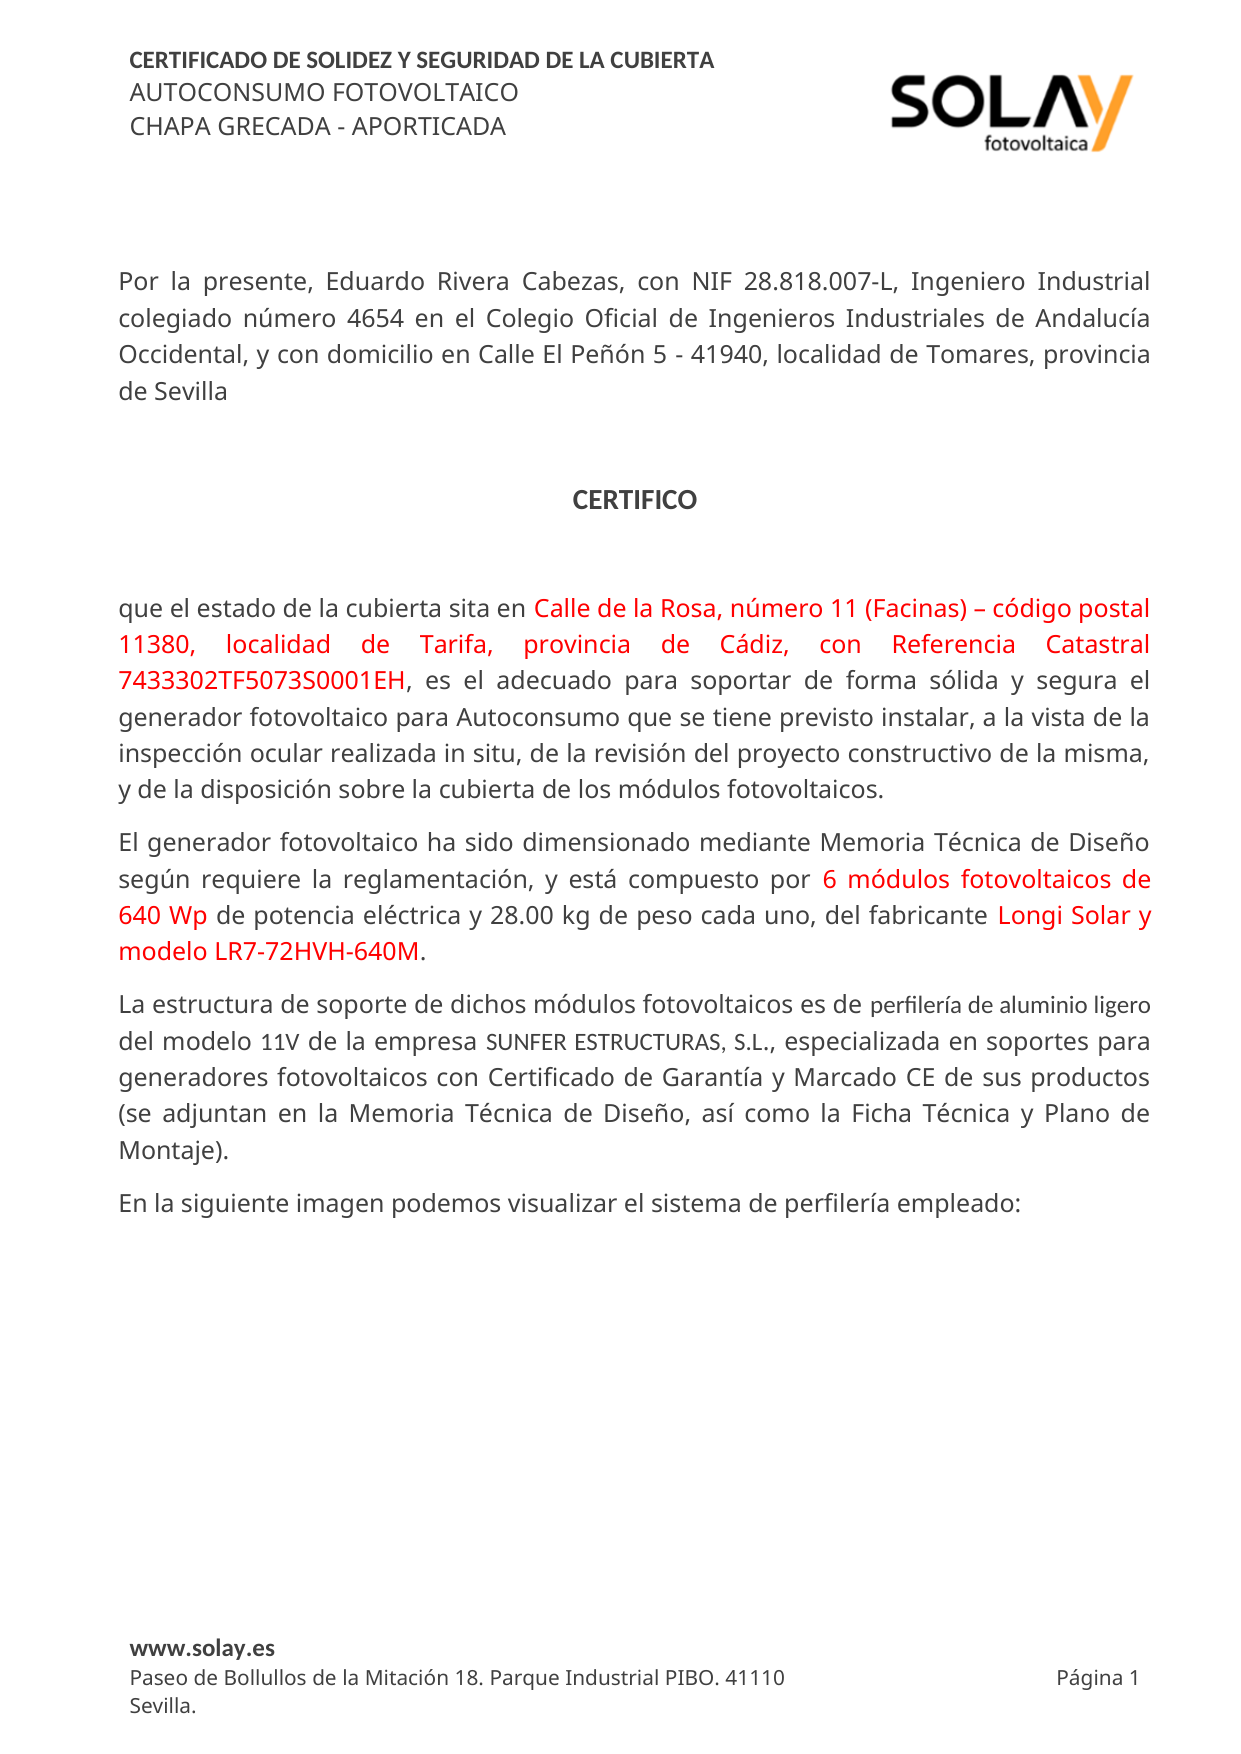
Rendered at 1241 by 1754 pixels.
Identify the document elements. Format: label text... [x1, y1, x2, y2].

text CERTIFICO [118, 481, 1152, 516]
text El generador fotovoltaico ha sido dimensionado mediante Memoria Técnica de Diseño según requiere la reglamentación, y está compuesto por 6 módulos fotovoltaicos de 640 Wp de potencia eléctrica y 28.00 kg de peso cada uno, del fabricante Longi Solar y modelo LR7-72HVH-640M. [118, 825, 1152, 968]
text La estructura de soporte de dichos módulos fotovoltaicos es de perfilería de aluminio ligero del modelo 11V de la empresa SUNFER ESTRUCTURAS, S.L., especializada en soportes para generadores fotovoltaicos con Certificado de Garantía y Marcado CE de sus productos (se adjuntan en la Memoria Técnica de Diseño, así como la Ficha Técnica y Plano de Montaje). [118, 987, 1152, 1167]
text Por la presente, Eduardo Rivera Cabezas, con NIF 28.818.007-L, Ingeniero Industrial colegiado número 4654 en el Colegio Oficial de Ingenieros Industriales de Andalucía Occidental, y con domicilio en Calle El Peñón 5 - 41940, localidad de Tomares, provincia de Sevilla [118, 264, 1152, 407]
text que el estado de la cubierta sita en Calle de la Rosa, número 11 (Facinas) – código postal 11380, localidad de Tarifa, provincia de Cádiz, con Referencia Catastral 7433302TF5073S0001EH, es el adecuado para soportar de forma sólida y segura el generador fotovoltaico para Autoconsumo que se tiene previsto instalar, a la vista de la inspección ocular realizada in situ, de la revisión del proyecto constructivo de la misma, y de la disposición sobre la cubierta de los módulos fotovoltaicos. [118, 590, 1152, 806]
text En la siguiente imagen podemos visualizar el sistema de perfilería empleado: [118, 1186, 1152, 1219]
